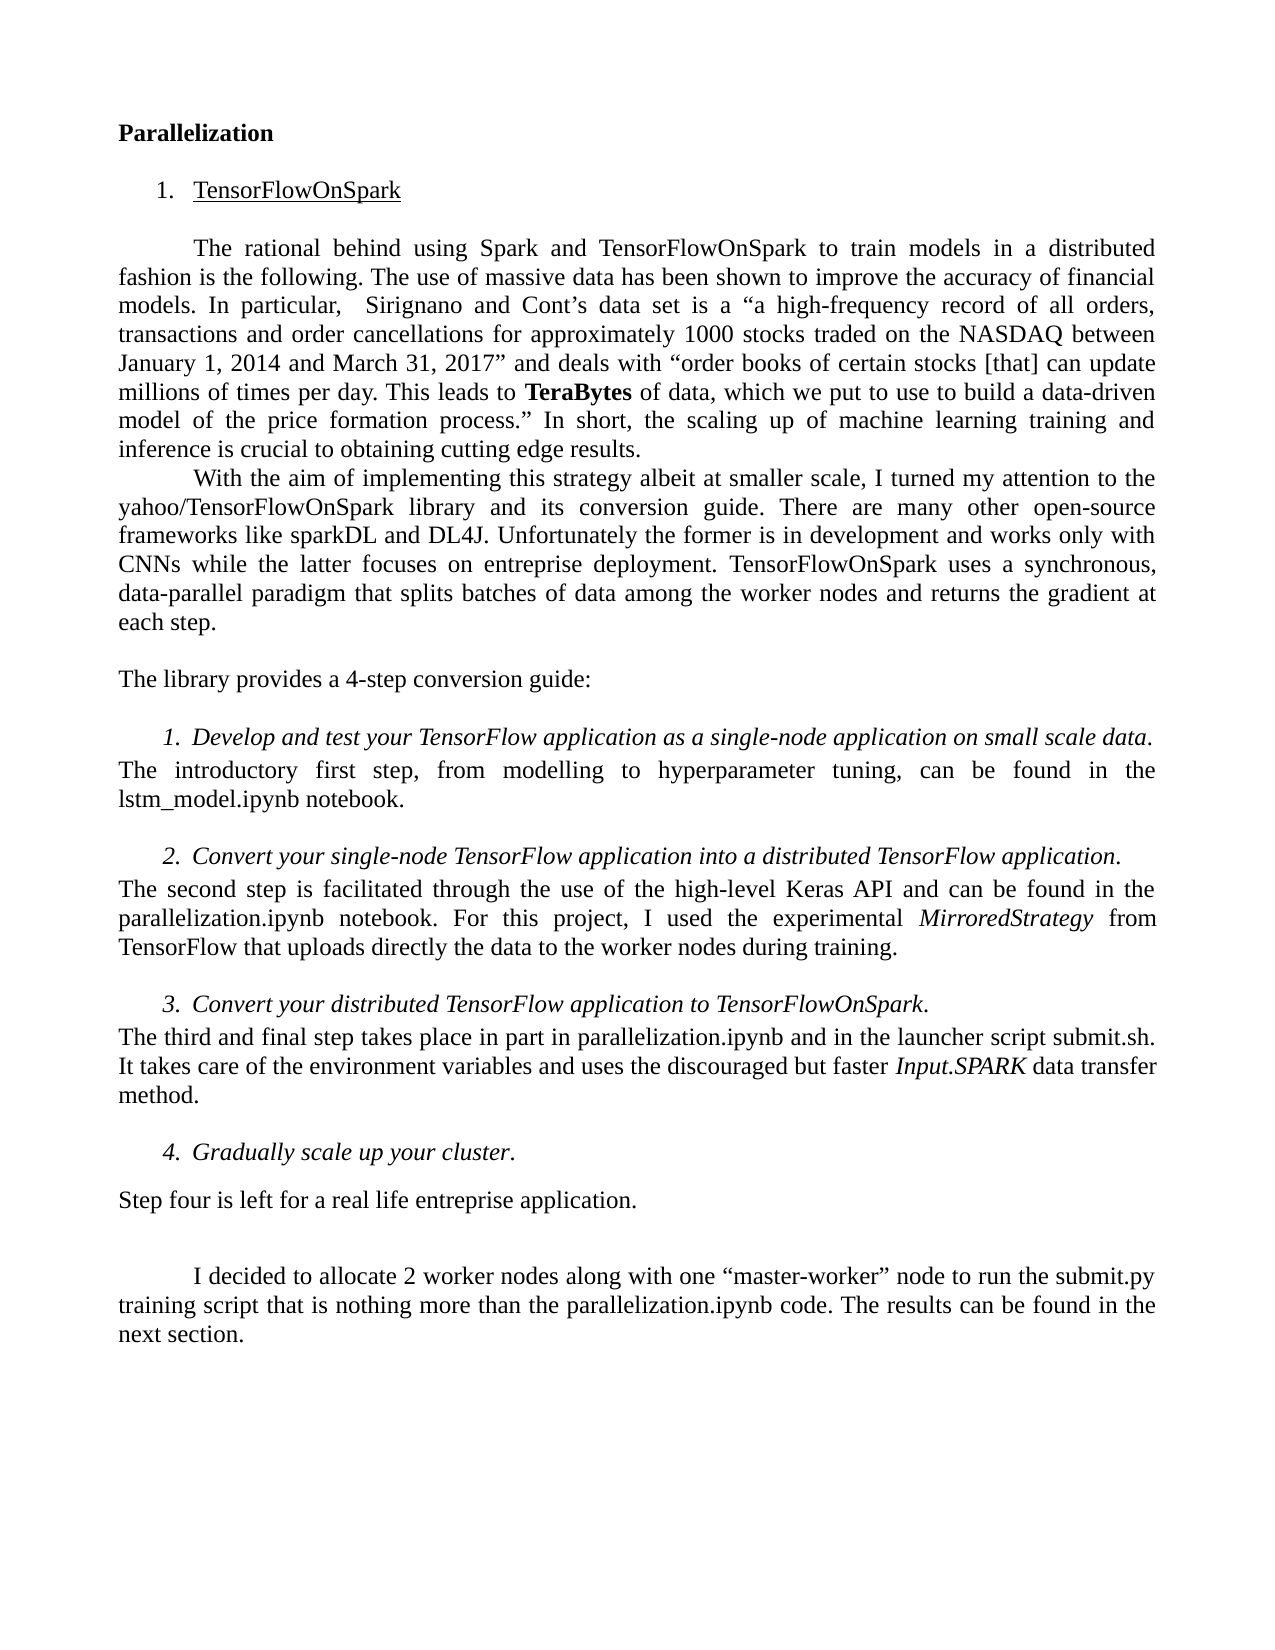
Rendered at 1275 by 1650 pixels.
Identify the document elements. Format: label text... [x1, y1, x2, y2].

text I decided to allocate 2 worker nodes along with one “master-worker” node to run the submit.py training script that is nothing more than the parallelization.ipynb code. The results can be found in the next section. [118, 1261, 1157, 1347]
text The third and final step takes place in part in parallelization.ipynb and in the launcher script submit.sh. It takes care of the environment variables and uses the discouraged but faster Input.SPARK data transfer method. [118, 1022, 1157, 1108]
text Step four is left for a real life entreprise application. [118, 1185, 1157, 1213]
text The rational behind using Spark and TensorFlowOnSpark to train models in a distributed fashion is the following. The use of massive data has been shown to improve the accuracy of financial models. In particular, Sirignano and Cont’s data set is a “a high-frequency record of all orders, transactions and order cancellations for approximately 1000 stocks traded on the NASDAQ between January 1, 2014 and March 31, 2017” and deals with “order books of certain stocks [that] can update millions of times per day. This leads to TeraBytes of data, which we put to use to build a data-driven model of the price formation process.” In short, the scaling up of machine learning training and inference is crucial to obtaining cutting edge results. [118, 233, 1157, 463]
text The introductory first step, from modelling to hyperparameter tuning, can be found in the lstm_model.ipynb notebook. [118, 755, 1157, 812]
text With the aim of implementing this strategy albeit at smaller scale, I turned my attention to the yahoo/TensorFlowOnSpark library and its conversion guide. There are many other open-source frameworks like sparkDL and DL4J. Unfortunately the former is in development and works only with CNNs while the latter focuses on entreprise deployment. TensorFlowOnSpark uses a synchronous, data-parallel paradigm that splits batches of data among the worker nodes and returns the gradient at each step. [118, 463, 1157, 636]
text The library provides a 4-step conversion guide: [118, 664, 1157, 693]
text Parallelization [118, 118, 1157, 147]
list TensorFlowOnSpark [156, 176, 1157, 204]
list Gradually scale up your cluster. [162, 1137, 1157, 1166]
list Convert your single-node TensorFlow application into a distributed TensorFlow application. [162, 841, 1157, 870]
list Convert your distributed TensorFlow application to TensorFlowOnSpark. [162, 989, 1157, 1018]
list Develop and test your TensorFlow application as a single-node application on small scale data. [162, 722, 1157, 751]
text The second step is facilitated through the use of the high-level Keras API and can be found in the parallelization.ipynb notebook. For this project, I used the experimental MirroredStrategy from TensorFlow that uploads directly the data to the worker nodes during training. [118, 874, 1157, 960]
